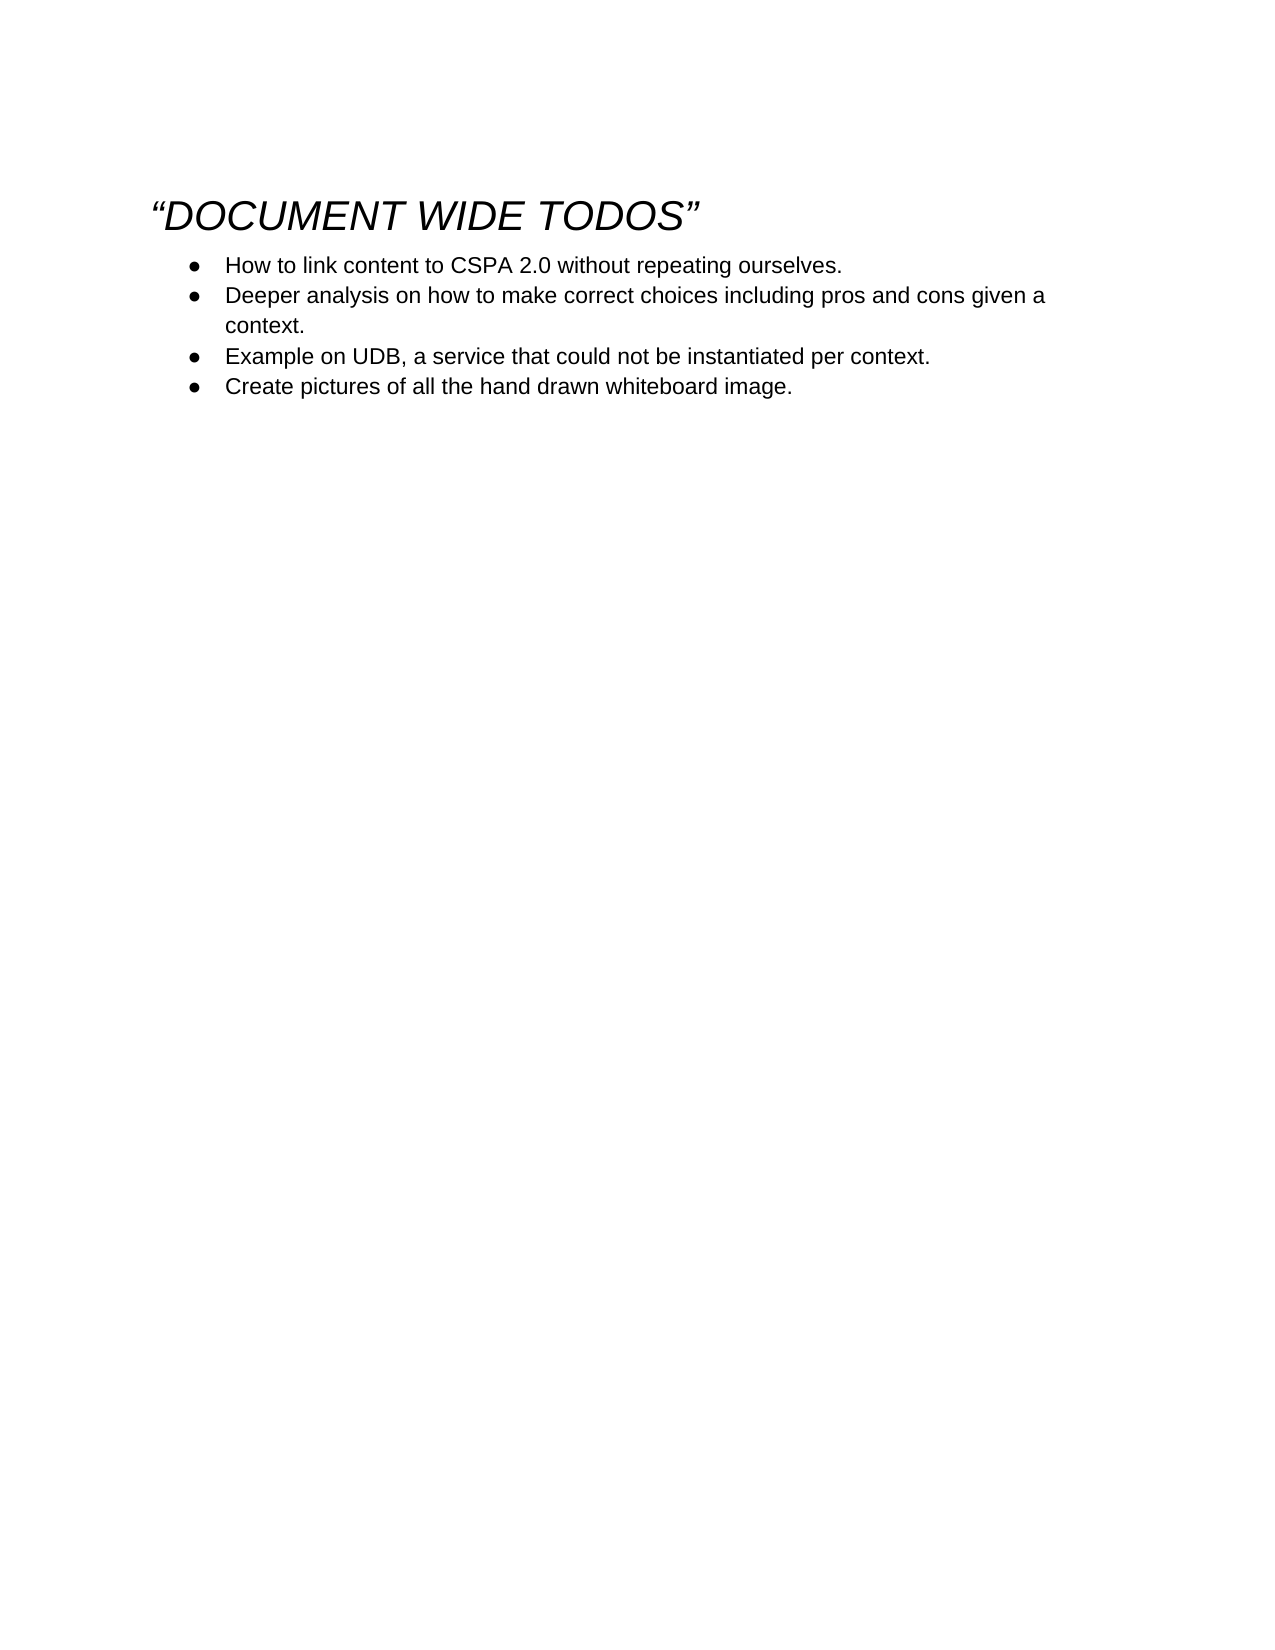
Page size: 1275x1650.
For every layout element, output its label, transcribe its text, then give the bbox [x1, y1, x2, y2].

subtitle “DOCUMENT WIDE TODOS” [150, 192, 1125, 239]
list Deeper analysis on how to make correct choices including pros and cons given a context. [187, 282, 1125, 339]
list How to link content to CSPA 2.0 without repeating ourselves. [187, 252, 1125, 278]
list Example on UDB, a service that could not be instantiated per context. [187, 343, 1125, 369]
list Create pictures of all the hand drawn whiteboard image. [187, 373, 1125, 399]
